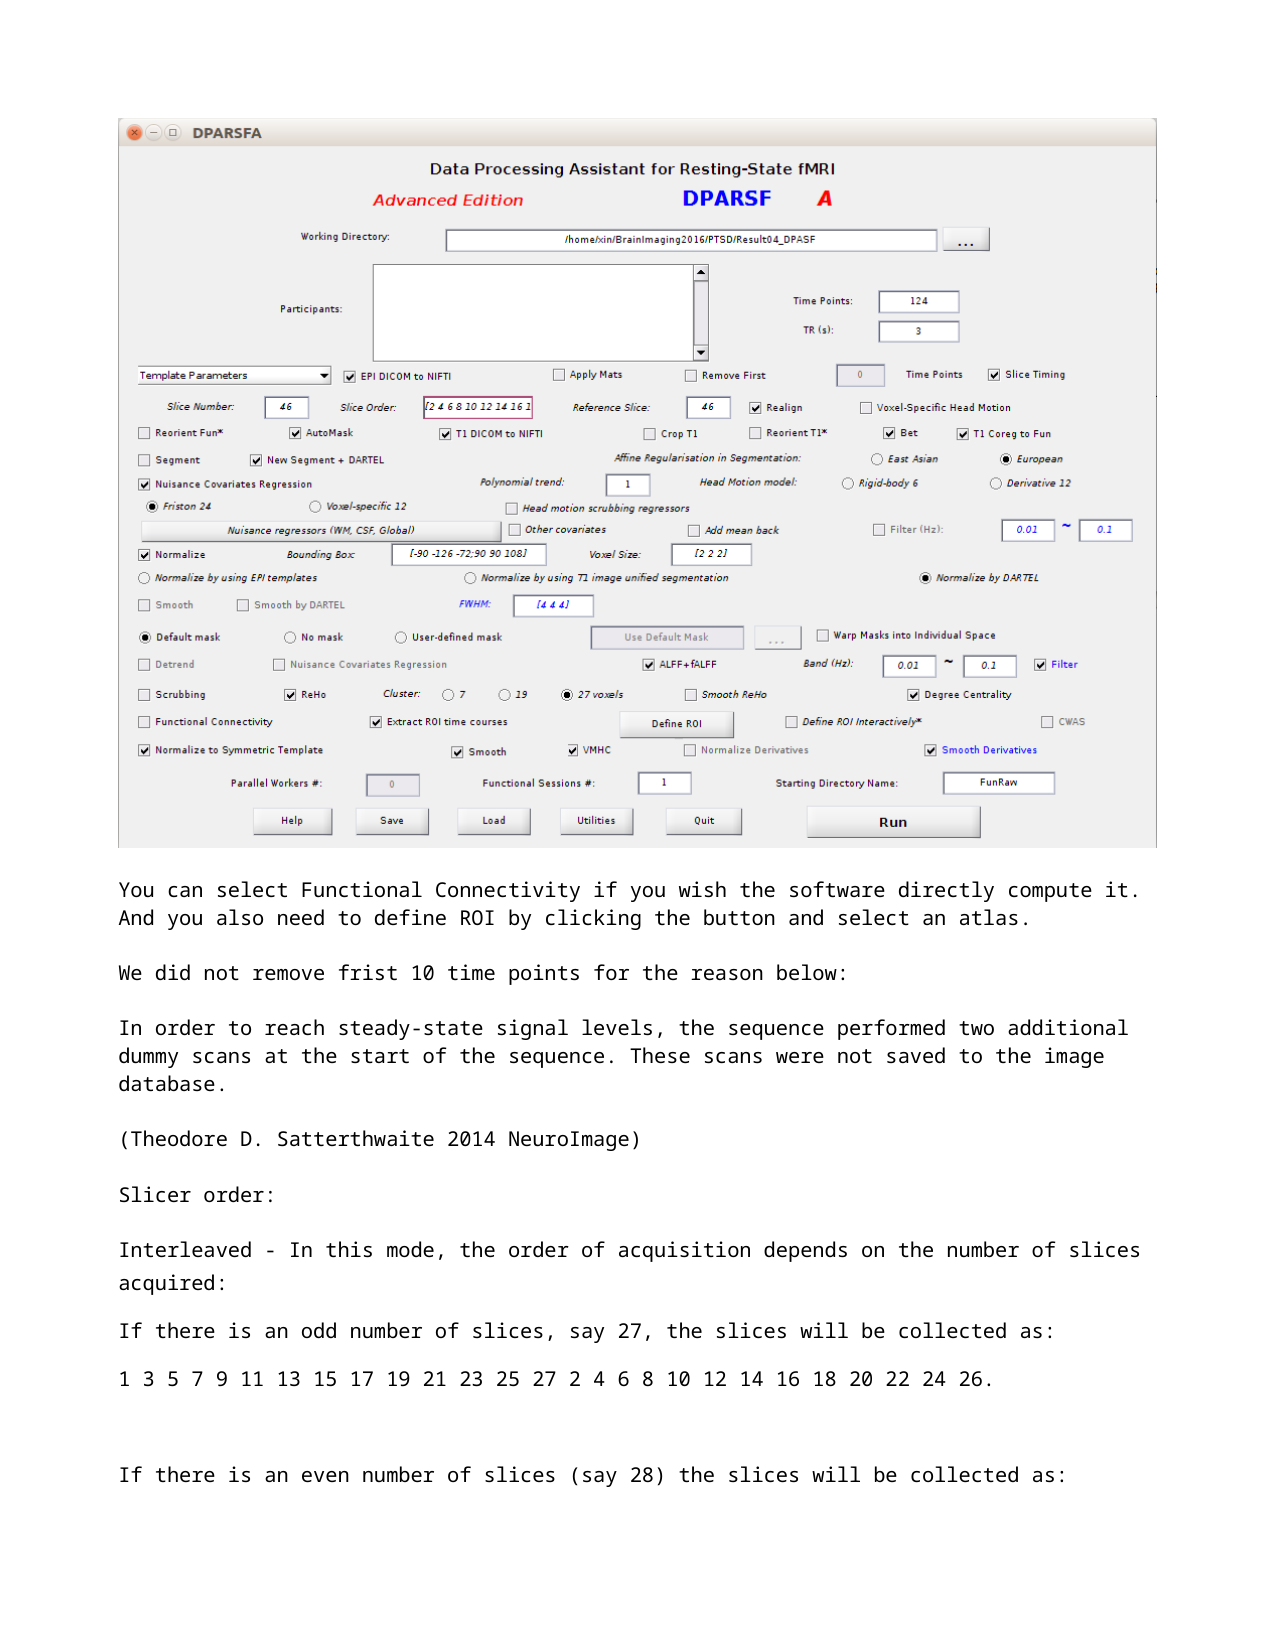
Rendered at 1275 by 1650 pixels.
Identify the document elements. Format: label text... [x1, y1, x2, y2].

text In order to reach steady-state signal levels, the sequence performed two additional dummy scans at the start of the sequence. These scans were not saved to the image database. [118, 1014, 1157, 1097]
text You can select Functional Connectivity if you wish the software directly compute it. And you also need to define ROI by clicking the button and select an atlas. [118, 876, 1157, 931]
text (Theodore D. Satterthwaite 2014 NeuroImage) [118, 1125, 1157, 1153]
text We did not remove frist 10 time points for the reason below: [118, 959, 1157, 986]
text Slicer order: [118, 1180, 1157, 1208]
picture [118, 118, 1157, 848]
text If there is an even number of slices (say 28) the slices will be collected as: [118, 1460, 1157, 1488]
text If there is an odd number of slices, say 27, the slices will be collected as: [118, 1317, 1157, 1344]
text Interleaved - In this mode, the order of acquisition depends on the number of slices acquired: [118, 1236, 1157, 1297]
text 1 3 5 7 9 11 13 15 17 19 21 23 25 27 2 4 6 8 10 12 14 16 18 20 22 24 26. [118, 1364, 1157, 1392]
